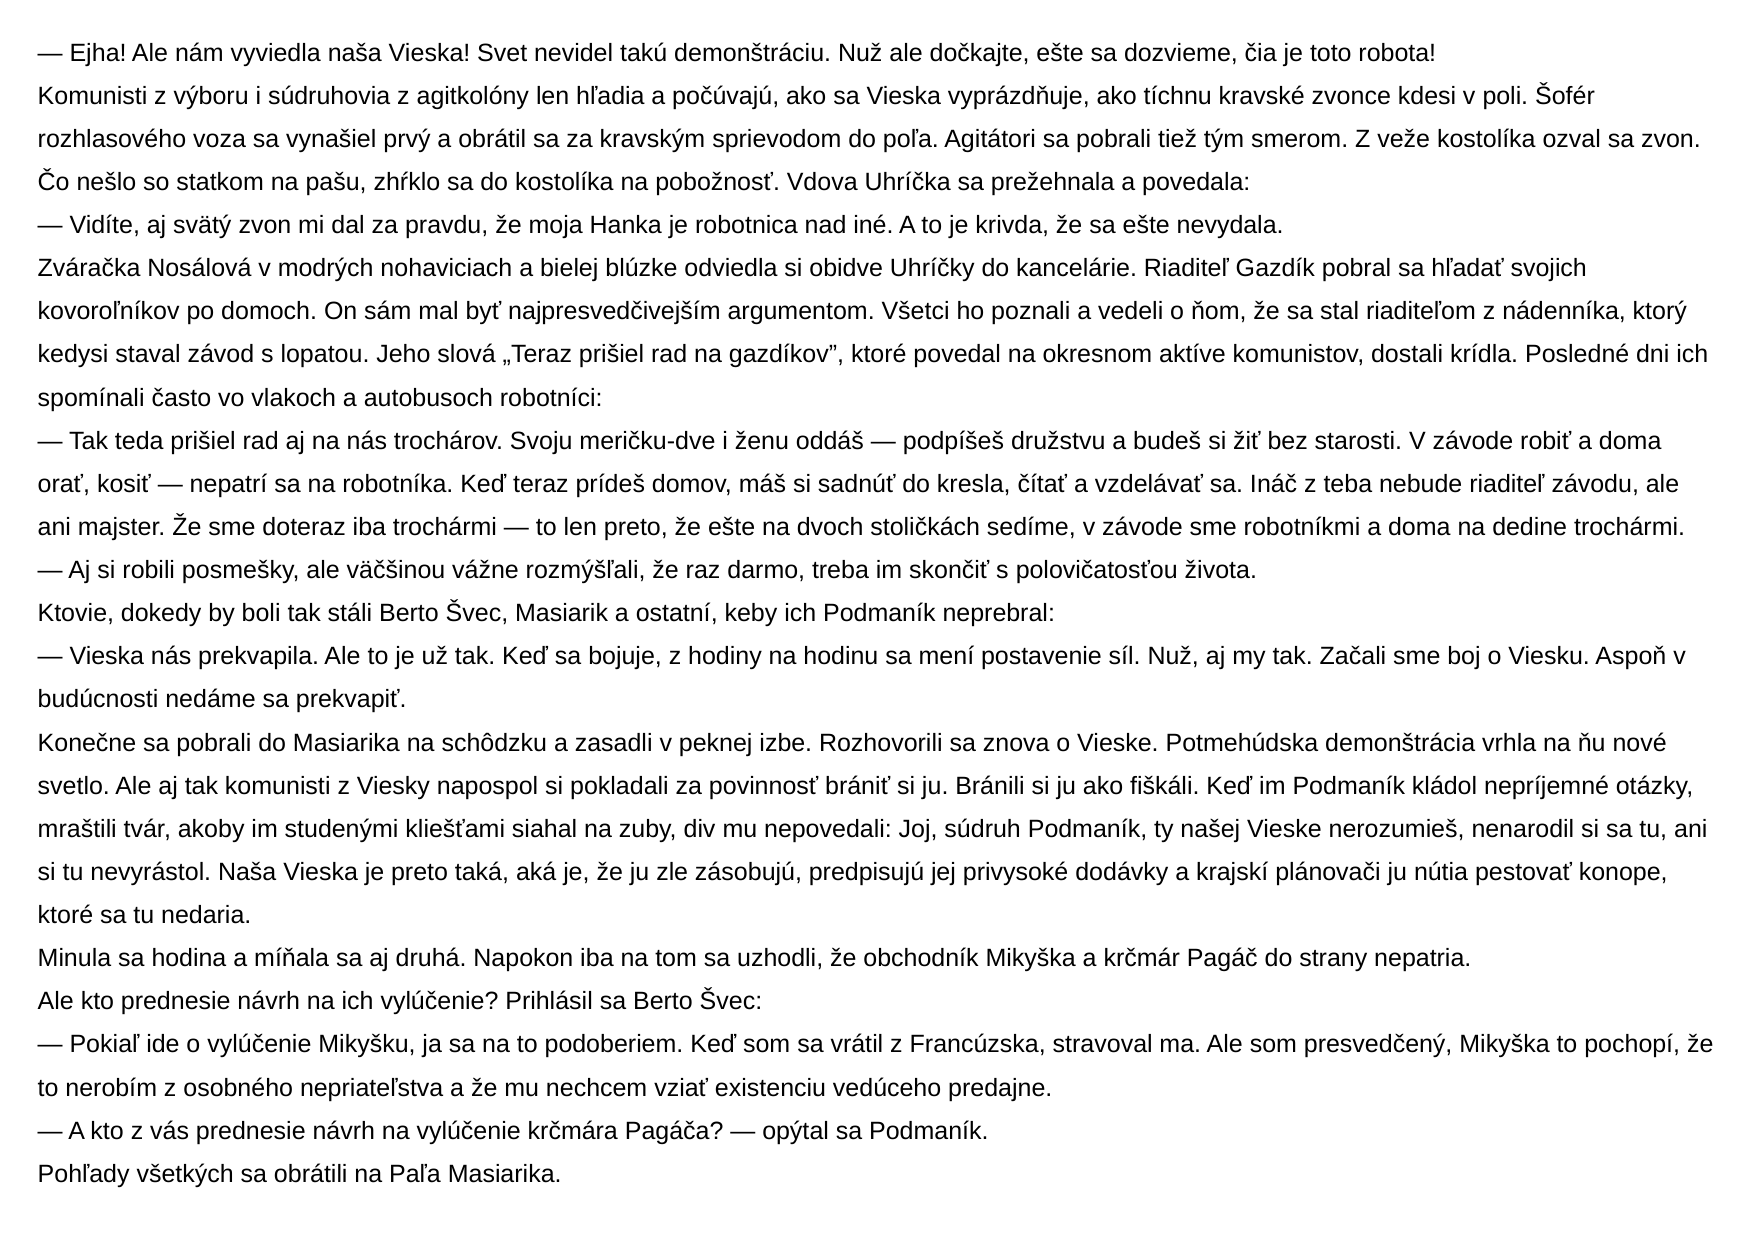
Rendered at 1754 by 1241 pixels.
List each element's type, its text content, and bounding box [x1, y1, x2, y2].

text Komunisti z výboru i súdruhovia z agitkolóny len hľadia a počúvajú, ako sa Vieska vyprázdňuje, ako tíchnu kravské zvonce kdesi v poli. Šofér rozhlasového voza sa vynašiel prvý a obrátil sa za kravským sprievodom do poľa. Agitátori sa pobrali tiež tým smerom. Z veže kostolíka ozval sa zvon. Čo nešlo so statkom na pašu, zhŕklo sa do kostolíka na pobožnosť. Vdova Uhríčka sa prežehnala a povedala: [37, 81, 1716, 196]
text — Ejha! Ale nám vyviedla naša Vieska! Svet nevidel takú demonštráciu. Nuž ale dočkajte, ešte sa dozvieme, čia je toto robota! [37, 37, 1716, 66]
text Ktovie, dokedy by boli tak stáli Berto Švec, Masiarik a ostatní, keby ich Podmaník neprebral: [37, 598, 1716, 627]
text Minula sa hodina a míňala sa aj druhá. Napokon iba na tom sa uzhodli, že obchodník Mikyška a krčmár Pagáč do strany nepatria. [37, 943, 1716, 972]
text Pohľady všetkých sa obrátili na Paľa Masiarika. [37, 1159, 1716, 1187]
text Konečne sa pobrali do Masiarika na schôdzku a zasadli v peknej izbe. Rozhovorili sa znova o Vieske. Potmehúdska demonštrácia vrhla na ňu nové svetlo. Ale aj tak komunisti z Viesky napospol si pokladali za povinnosť brániť si ju. Bránili si ju ako fiškáli. Keď im Podmaník kládol nepríjemné otázky, mraštili tvár, akoby im studenými kliešťami siahal na zuby, div mu nepovedali: Joj, súdruh Podmaník, ty našej Vieske nerozumieš, nenarodil si sa tu, ani si tu nevyrástol. Naša Vieska je preto taká, aká je, že ju zle zásobujú, predpisujú jej privysoké dodávky a krajskí plánovači ju nútia pestovať konope, ktoré sa tu nedaria. [37, 727, 1716, 929]
text — A kto z vás prednesie návrh na vylúčenie krčmára Pagáča? — opýtal sa Podmaník. [37, 1116, 1716, 1144]
text — Tak teda prišiel rad aj na nás trochárov. Svoju meričku-dve i ženu oddáš — podpíšeš družstvu a budeš si žiť bez starosti. V závode robiť a doma orať, kosiť — nepatrí sa na robotníka. Keď teraz prídeš domov, máš si sadnúť do kresla, čítať a vzdelávať sa. Ináč z teba nebude riaditeľ závodu, ale ani majster. Že sme doteraz iba trochármi — to len preto, že ešte na dvoch stoličkách sedíme, v závode sme robotníkmi a doma na dedine trochármi. — Aj si robili posmešky, ale väčšinou vážne rozmýšľali, že raz darmo, treba im skončiť s polovičatosťou života. [37, 426, 1716, 584]
text — Vieska nás prekvapila. Ale to je už tak. Keď sa bojuje, z hodiny na hodinu sa mení postavenie síl. Nuž, aj my tak. Začali sme boj o Viesku. Aspoň v budúcnosti nedáme sa prekvapiť. [37, 641, 1716, 713]
text Ale kto prednesie návrh na ich vylúčenie? Prihlásil sa Berto Švec: [37, 986, 1716, 1015]
text — Pokiaľ ide o vylúčenie Mikyšku, ja sa na to podoberiem. Keď som sa vrátil z Francúzska, stravoval ma. Ale som presvedčený, Mikyška to pochopí, že to nerobím z osobného nepriateľstva a že mu nechcem vziať existenciu vedúceho predajne. [37, 1029, 1716, 1101]
text Zváračka Nosálová v modrých nohaviciach a bielej blúzke odviedla si obidve Uhríčky do kancelárie. Riaditeľ Gazdík pobral sa hľadať svojich kovoroľníkov po domoch. On sám mal byť najpresvedčivejším argumentom. Všetci ho poznali a vedeli o ňom, že sa stal riaditeľom z nádenníka, ktorý kedysi staval závod s lopatou. Jeho slová „Teraz prišiel rad na gazdíkov”, ktoré povedal na okresnom aktíve komunistov, dostali krídla. Posledné dni ich spomínali často vo vlakoch a autobusoch robotníci: [37, 253, 1716, 411]
text — Vidíte, aj svätý zvon mi dal za pravdu, že moja Hanka je robotnica nad iné. A to je krivda, že sa ešte nevydala. [37, 210, 1716, 239]
